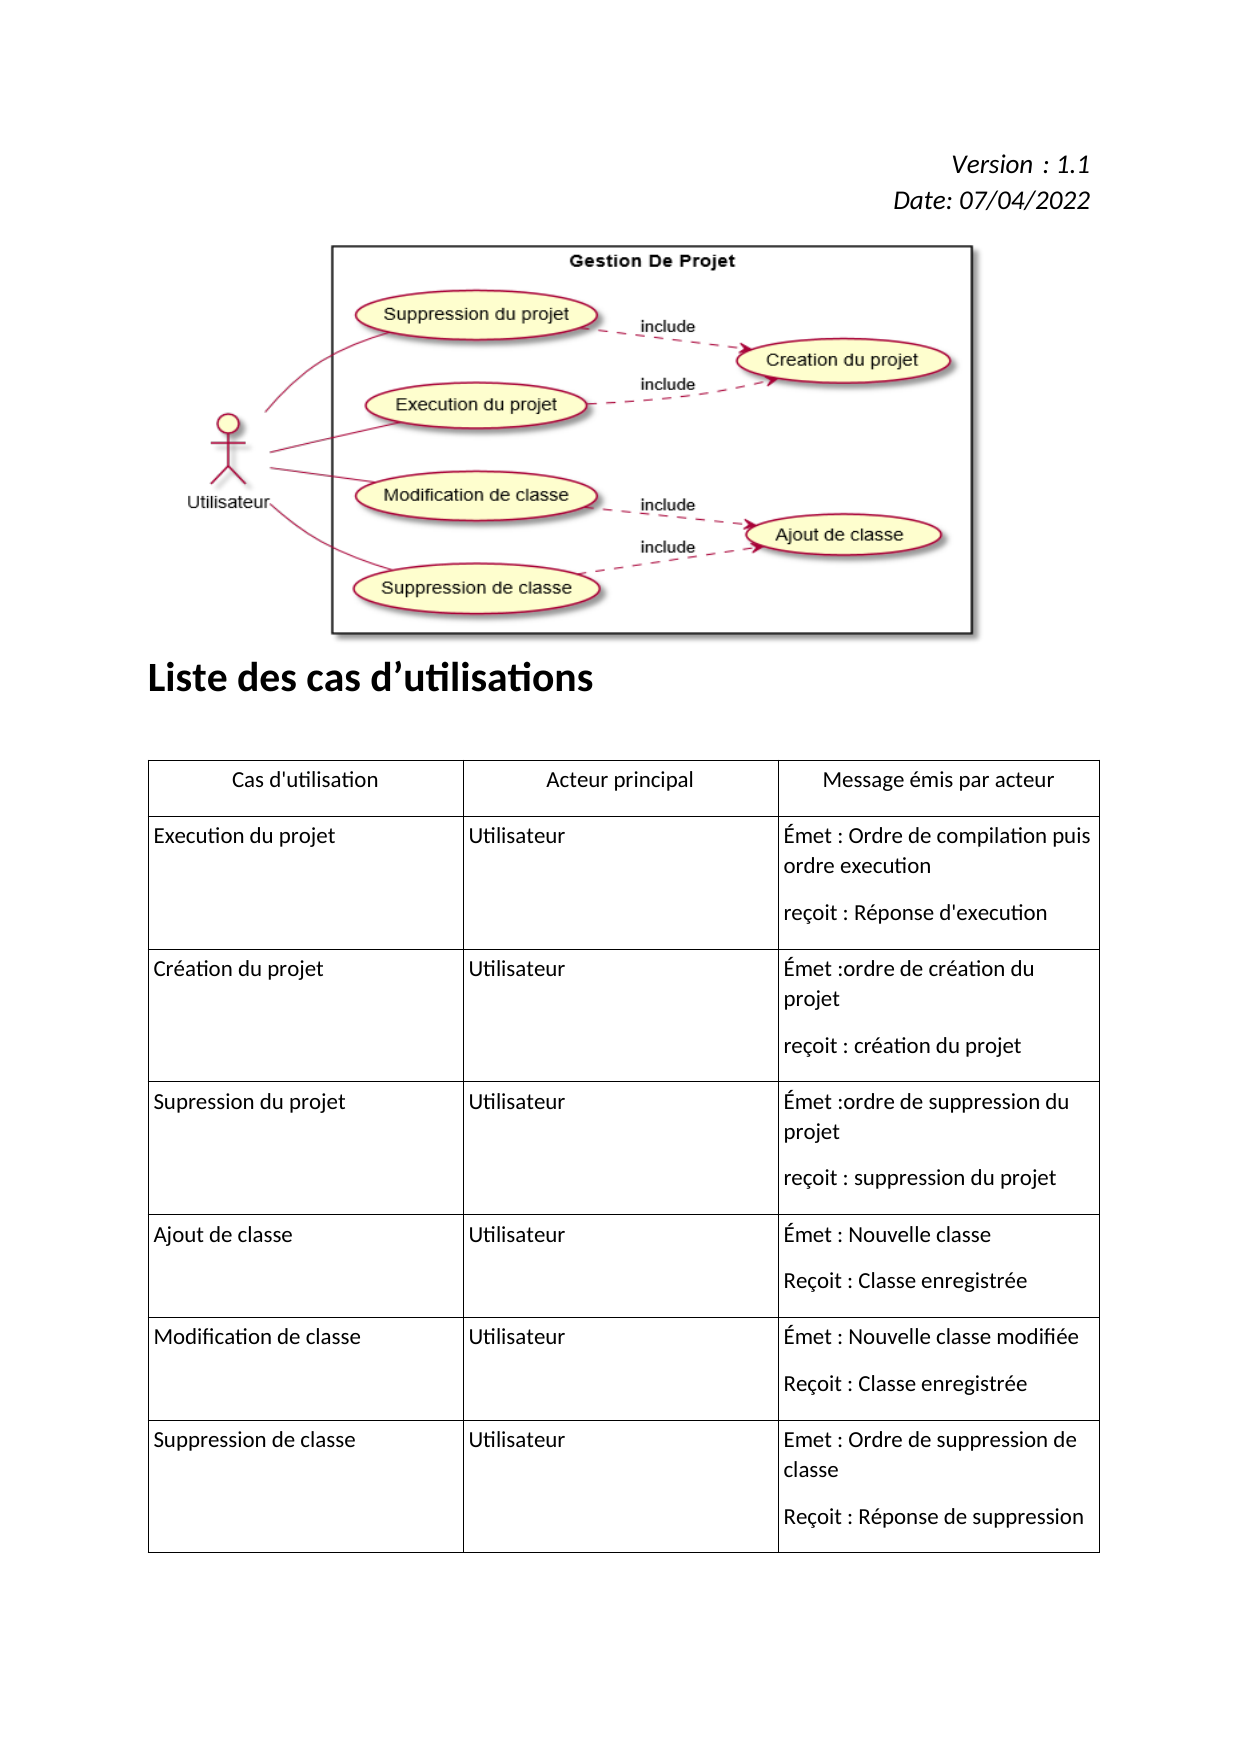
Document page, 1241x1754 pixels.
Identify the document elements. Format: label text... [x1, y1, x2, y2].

table_cell Suppression de classe [149, 1421, 463, 1552]
table_cell Utilisateur [464, 1082, 778, 1214]
table_cell Utilisateur [464, 817, 778, 948]
table_cell Création du projet [149, 950, 463, 1081]
table_header Cas d'utilisation [149, 761, 463, 816]
table_cell Ajout de classe [149, 1215, 463, 1317]
table_cell Utilisateur [464, 1318, 778, 1419]
table_cell Emet : Ordre de suppression de classe Reçoit : Réponse de suppression [779, 1421, 1099, 1552]
table_cell Utilisateur [464, 950, 778, 1081]
text Date: 07/04/2022 [148, 183, 1093, 216]
table_cell Émet : Nouvelle classe modifiée Reçoit : Classe enregistrée [779, 1318, 1099, 1419]
table_cell Utilisateur [464, 1421, 778, 1552]
text Liste des cas d’utilisations [148, 218, 1093, 702]
picture [179, 238, 988, 648]
table_cell Émet : Ordre de compilation puis ordre execution reçoit : Réponse d'execution [779, 817, 1099, 948]
table_cell Modification de classe [149, 1318, 463, 1419]
table_cell Execution du projet [149, 817, 463, 948]
table_cell Utilisateur [464, 1215, 778, 1317]
table_header Message émis par acteur [779, 761, 1099, 816]
table_header Acteur principal [464, 761, 778, 816]
table_cell Émet :ordre de création du projet reçoit : création du projet [779, 950, 1099, 1081]
table_cell Supression du projet [149, 1082, 463, 1214]
table_cell Émet : Nouvelle classe Reçoit : Classe enregistrée [779, 1215, 1099, 1317]
text Version : 1.1 [148, 148, 1093, 181]
table_cell Émet :ordre de suppression du projet reçoit : suppression du projet [779, 1082, 1099, 1214]
